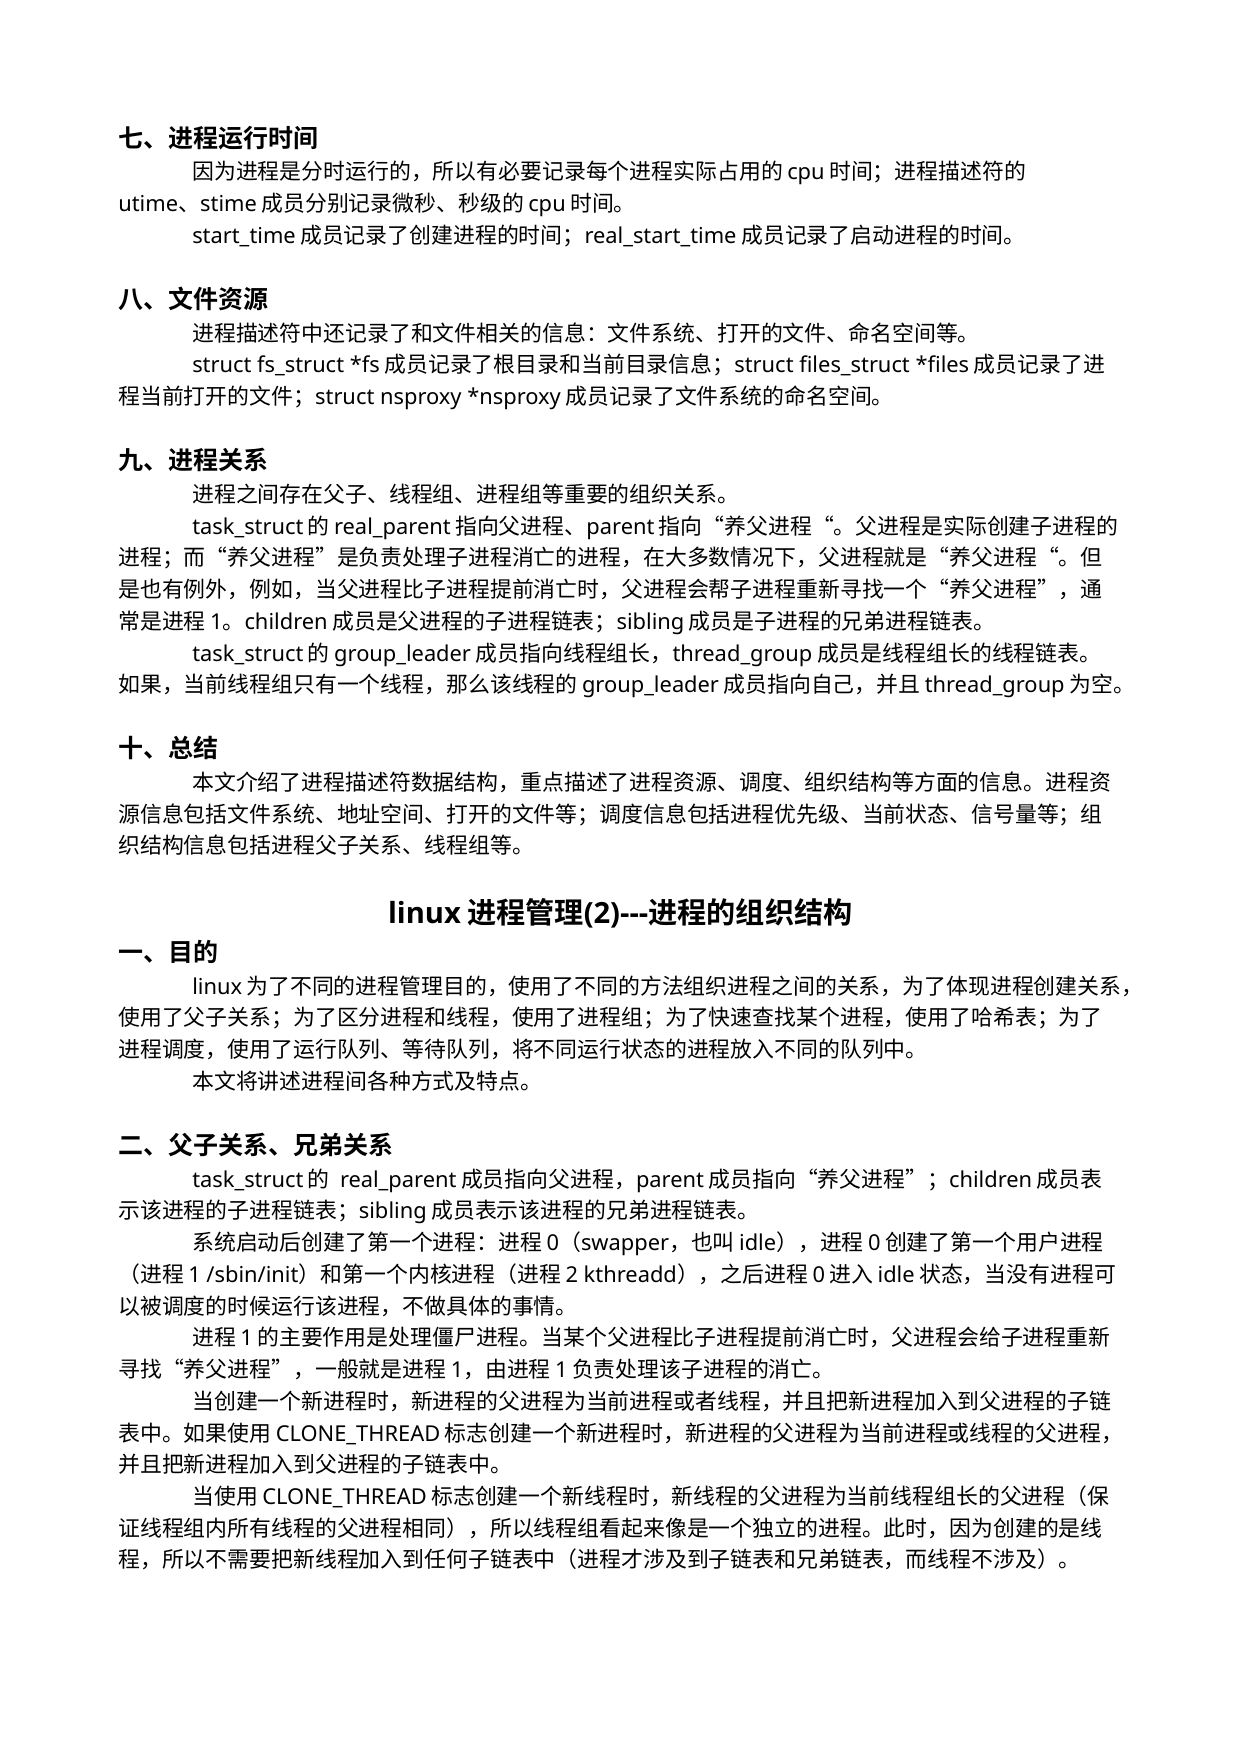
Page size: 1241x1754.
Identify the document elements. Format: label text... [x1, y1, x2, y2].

text linux为了不同的进程管理目的，使用了不同的方法组织进程之间的关系，为了体现进程创建关系，使用了父子关系；为了区分进程和线程，使用了进程组；为了快速查找某个进程，使用了哈希表；为了进程调度，使用了运行队列、等待队列，将不同运行状态的进程放入不同的队列中。 [118, 969, 1122, 1064]
text 本文介绍了进程描述符数据结构，重点描述了进程资源、调度、组织结构等方面的信息。进程资源信息包括文件系统、地址空间、打开的文件等；调度信息包括进程优先级、当前状态、信号量等；组织结构信息包括进程父子关系、线程组等。 [118, 765, 1122, 860]
text 八、文件资源 [118, 279, 1122, 316]
text 进程描述符中还记录了和文件相关的信息：文件系统、打开的文件、命名空间等。 [118, 316, 1122, 347]
text 十、总结 [118, 729, 1122, 765]
text 二、父子关系、兄弟关系 [118, 1125, 1122, 1162]
text 一、目的 [118, 932, 1122, 969]
text task_struct的 real_parent成员指向父进程，parent成员指向“养父进程”；children成员表示该进程的子进程链表；sibling成员表示该进程的兄弟进程链表。 [118, 1162, 1122, 1225]
text 因为进程是分时运行的，所以有必要记录每个进程实际占用的cpu时间；进程描述符的utime、stime成员分别记录微秒、秒级的cpu时间。 [118, 154, 1122, 218]
text 系统启动后创建了第一个进程：进程0（swapper，也叫idle），进程0创建了第一个用户进程（进程1 /sbin/init）和第一个内核进程（进程2 kthreadd），之后进程0进入idle状态，当没有进程可以被调度的时候运行该进程，不做具体的事情。 [118, 1225, 1122, 1320]
text 进程1的主要作用是处理僵尸进程。当某个父进程比子进程提前消亡时，父进程会给子进程重新寻找“养父进程”，一般就是进程1，由进程1负责处理该子进程的消亡。 [118, 1320, 1122, 1384]
text task_struct的real_parent指向父进程、parent指向“养父进程“。父进程是实际创建子进程的进程；而“养父进程”是负责处理子进程消亡的进程，在大多数情况下，父进程就是“养父进程“。但是也有例外，例如，当父进程比子进程提前消亡时，父进程会帮子进程重新寻找一个“养父进程”，通常是进程1。children成员是父进程的子进程链表；sibling成员是子进程的兄弟进程链表。 [118, 509, 1122, 636]
text 本文将讲述进程间各种方式及特点。 [118, 1064, 1122, 1096]
text struct fs_struct *fs成员记录了根目录和当前目录信息；struct files_struct *files成员记录了进程当前打开的文件；struct nsproxy *nsproxy成员记录了文件系统的命名空间。 [118, 347, 1122, 411]
text linux进程管理(2)---进程的组织结构 [118, 890, 1122, 932]
text start_time成员记录了创建进程的时间；real_start_time成员记录了启动进程的时间。 [118, 218, 1122, 250]
text 七、进程运行时间 [118, 118, 1122, 154]
text 进程之间存在父子、线程组、进程组等重要的组织关系。 [118, 477, 1122, 509]
text 当创建一个新进程时，新进程的父进程为当前进程或者线程，并且把新进程加入到父进程的子链表中。如果使用CLONE_THREAD标志创建一个新进程时，新进程的父进程为当前进程或线程的父进程，并且把新进程加入到父进程的子链表中。 [118, 1384, 1122, 1479]
text 当使用CLONE_THREAD标志创建一个新线程时，新线程的父进程为当前线程组长的父进程（保证线程组内所有线程的父进程相同），所以线程组看起来像是一个独立的进程。此时，因为创建的是线程，所以不需要把新线程加入到任何子链表中（进程才涉及到子链表和兄弟链表，而线程不涉及）。 [118, 1479, 1122, 1574]
text 九、进程关系 [118, 441, 1122, 477]
text task_struct的group_leader成员指向线程组长，thread_group成员是线程组长的线程链表。如果，当前线程组只有一个线程，那么该线程的group_leader成员指向自己，并且thread_group为空。 [118, 636, 1122, 699]
